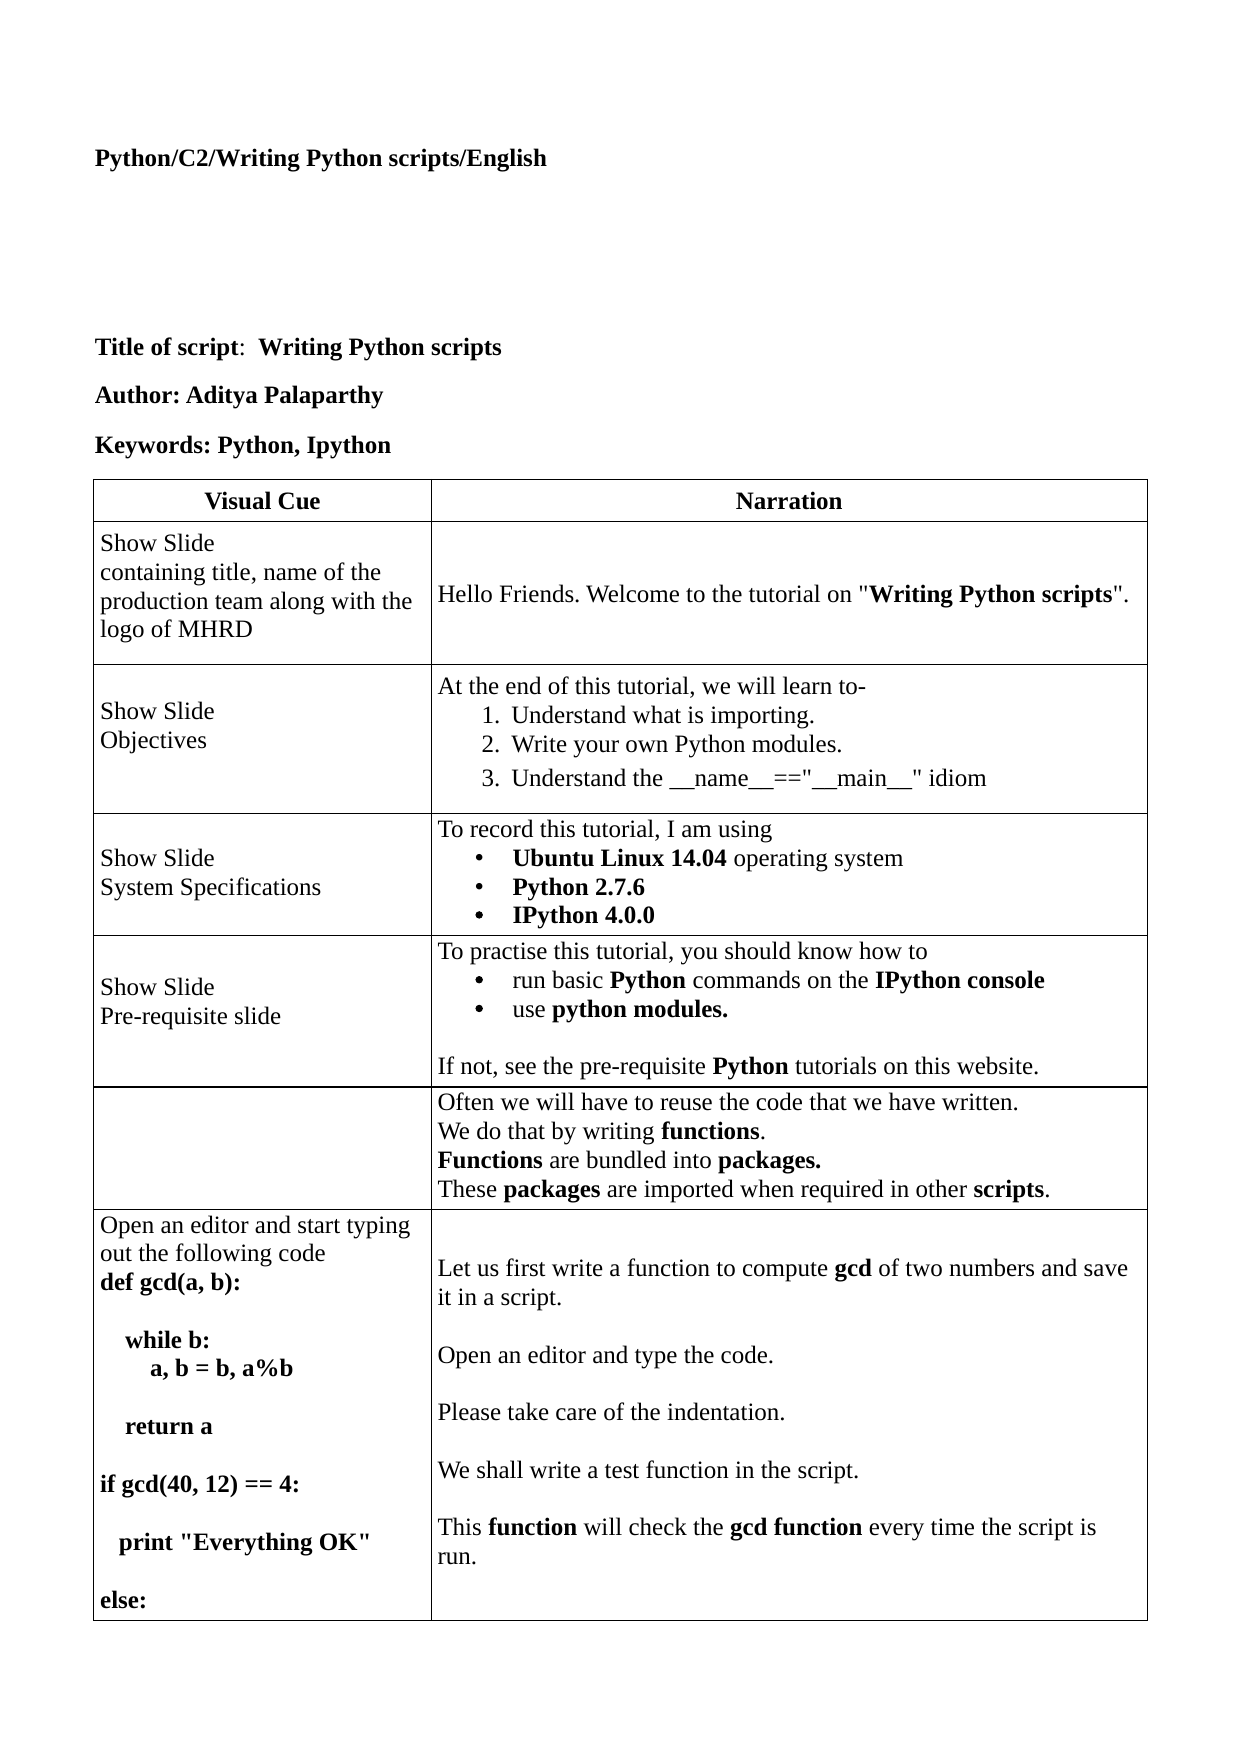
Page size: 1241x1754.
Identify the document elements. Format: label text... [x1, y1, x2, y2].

text Title of script: Writing Python scripts [94, 332, 1146, 360]
table_cell Let us first write a function to compute gcd of two numbers and save it in a script. Open an editor and type the code. Please take care of the indentation. We shall write a test function in the script. This function will check the gcd function every time the script is run. [432, 1210, 1147, 1620]
table_cell To record this tutorial, I am using Ubuntu Linux 14.04 operating system Python 2.7.6 IPython 4.0.0 [432, 814, 1147, 935]
table_cell Show Slide containing title, name of the production team along with the logo of MHRD [94, 522, 431, 664]
table_cell Hello Friends. Welcome to the tutorial on "Writing Python scripts". [432, 522, 1147, 664]
table_header Narration [432, 480, 1147, 521]
table_header Visual Cue [94, 480, 431, 521]
table_cell Show Slide System Specifications [94, 814, 431, 935]
table_cell Often we will have to reuse the code that we have written. We do that by writing functions. Functions are bundled into packages. These packages are imported when required in other scripts. [432, 1088, 1147, 1209]
subtitle Python/C2/Writing Python scripts/English [94, 143, 1146, 172]
table_cell Show Slide Pre-requisite slide [94, 936, 431, 1086]
text Keywords: Python, Ipython [94, 430, 1146, 458]
table_cell At the end of this tutorial, we will learn to- Understand what is importing. Write your own Python modules. Understand the __name__=="__main__" idiom [432, 665, 1147, 813]
text Author: Aditya Palaparthy [94, 381, 1146, 409]
table_cell To practise this tutorial, you should know how to run basic Python commands on the IPython console use python modules. If not, see the pre-requisite Python tutorials on this website. [432, 936, 1147, 1086]
table_cell [94, 1088, 431, 1209]
table_cell Open an editor and start typing out the following code def gcd(a, b): while b: a, b = b, a%b return a if gcd(40, 12) == 4: print "Everything OK" else: [94, 1210, 431, 1620]
table_cell Show Slide Objectives [94, 665, 431, 813]
